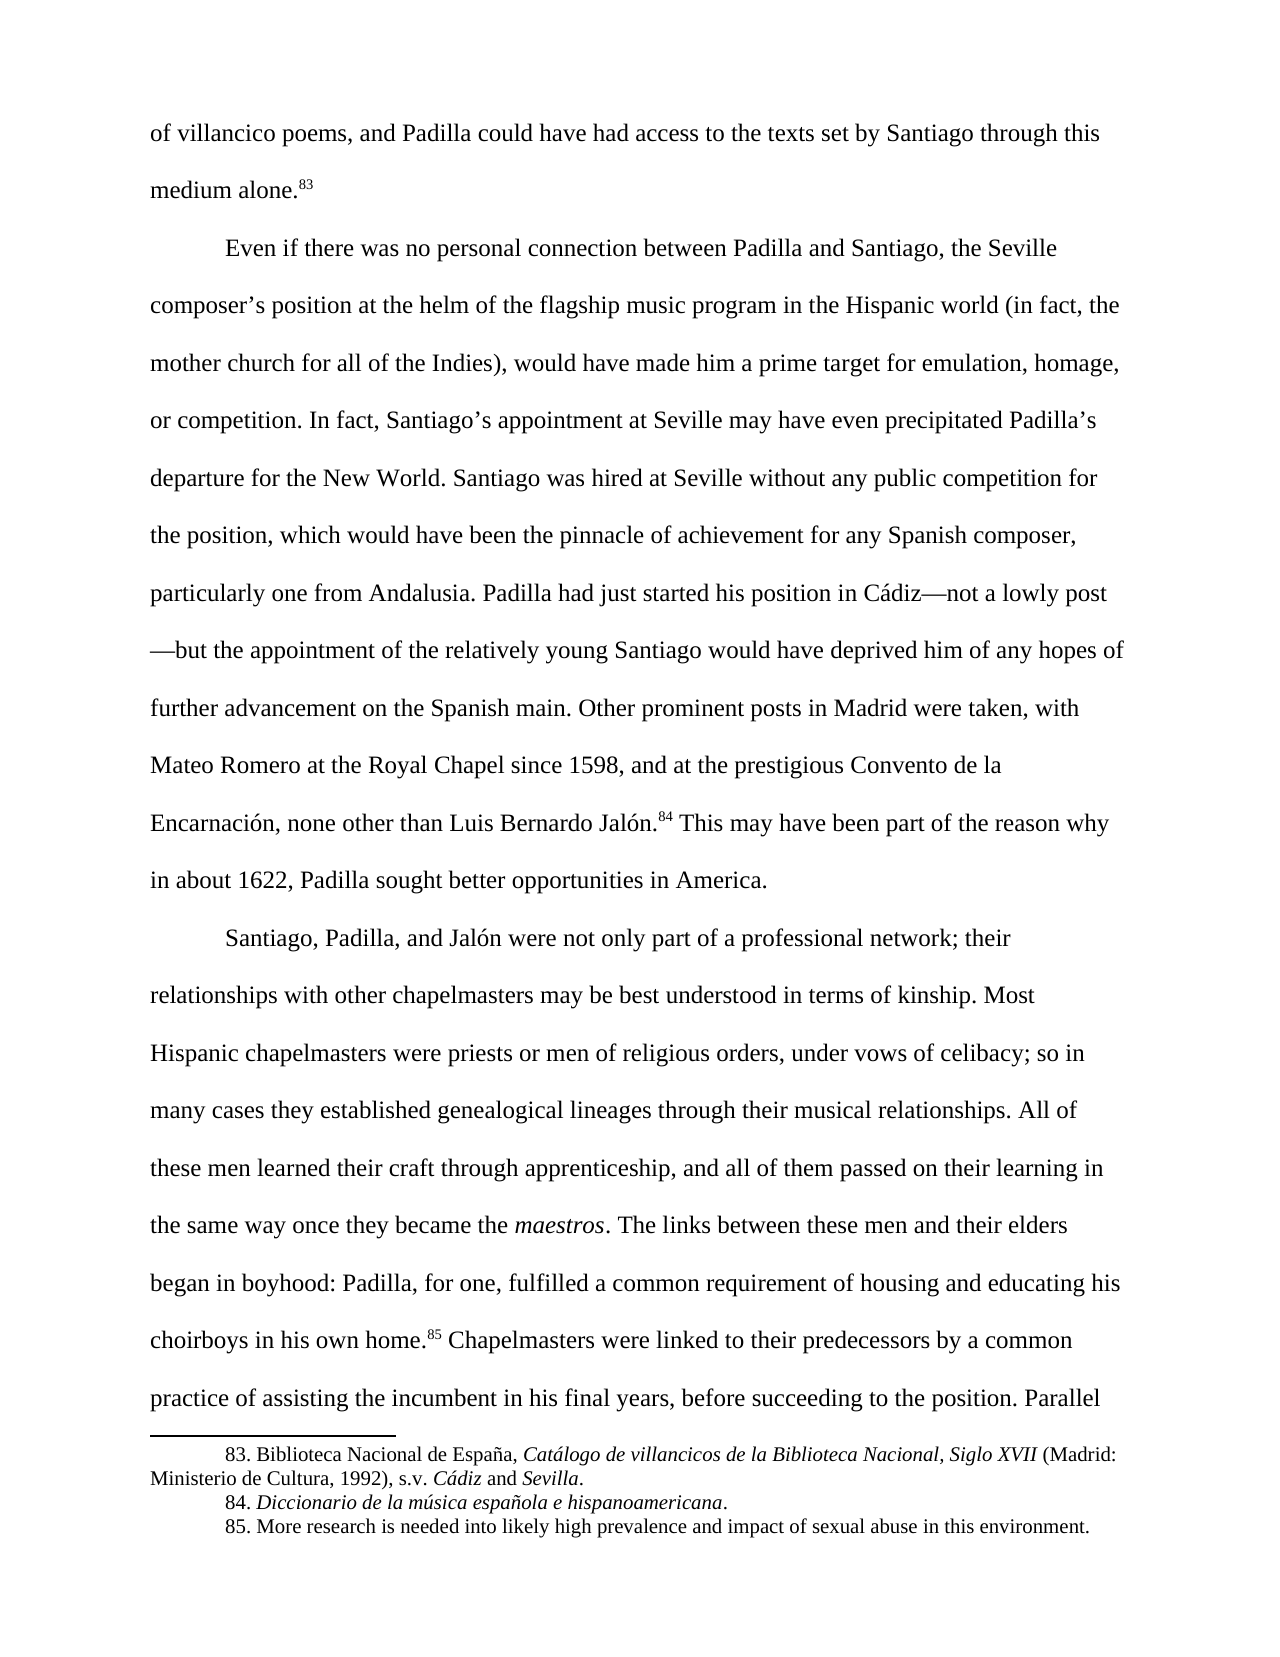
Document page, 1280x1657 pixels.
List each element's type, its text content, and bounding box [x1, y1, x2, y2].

text Santiago, Padilla, and Jalón were not only part of a professional network; their relationships with other chapelmasters may be best understood in terms of kinship. Most Hispanic chapelmasters were priests or men of religious orders, under vows of celibacy; so in many cases they established genealogical lineages through their musical relationships. All of these men learned their craft through apprenticeship, and all of them passed on their learning in the same way once they became the maestros. The links between these men and their elders began in boyhood: Padilla, for one, fulfilled a common requirement of housing and educating his choirboys in his own home. Chapelmasters were linked to their predecessors by a common practice of assisting the incumbent in his final years, before succeeding to the position. Parallel [150, 923, 1130, 1412]
text of villancico poems, and Padilla could have had access to the texts set by Santiago through this medium alone. [150, 118, 1130, 204]
text Diccionario de la música española e hispanoamericana. [150, 1490, 1130, 1514]
text Even if there was no personal connection between Padilla and Santiago, the Seville composer’s position at the helm of the flagship music program in the Hispanic world (in fact, the mother church for all of the Indies), would have made him a prime target for emulation, homage, or competition. In fact, Santiago’s appointment at Seville may have even precipitated Padilla’s departure for the New World. Santiago was hired at Seville without any public competition for the position, which would have been the pinnacle of achievement for any Spanish composer, particularly one from Andalusia. Padilla had just started his position in Cádiz—not a lowly post—but the appointment of the relatively young Santiago would have deprived him of any hopes of further advancement on the Spanish main. Other prominent posts in Madrid were taken, with Mateo Romero at the Royal Chapel since 1598, and at the prestigious Convento de la Encarnación, none other than Luis Bernardo Jalón. This may have been part of the reason why in about 1622, Padilla sought better opportunities in America. [150, 233, 1130, 894]
text More research is needed into likely high prevalence and impact of sexual abuse in this environment. [150, 1514, 1130, 1538]
text Biblioteca Nacional de España, Catálogo de villancicos de la Biblioteca Nacional, Siglo XVII (Madrid: Ministerio de Cultura, 1992), s.v. Cádiz and Sevilla. [150, 1442, 1130, 1490]
